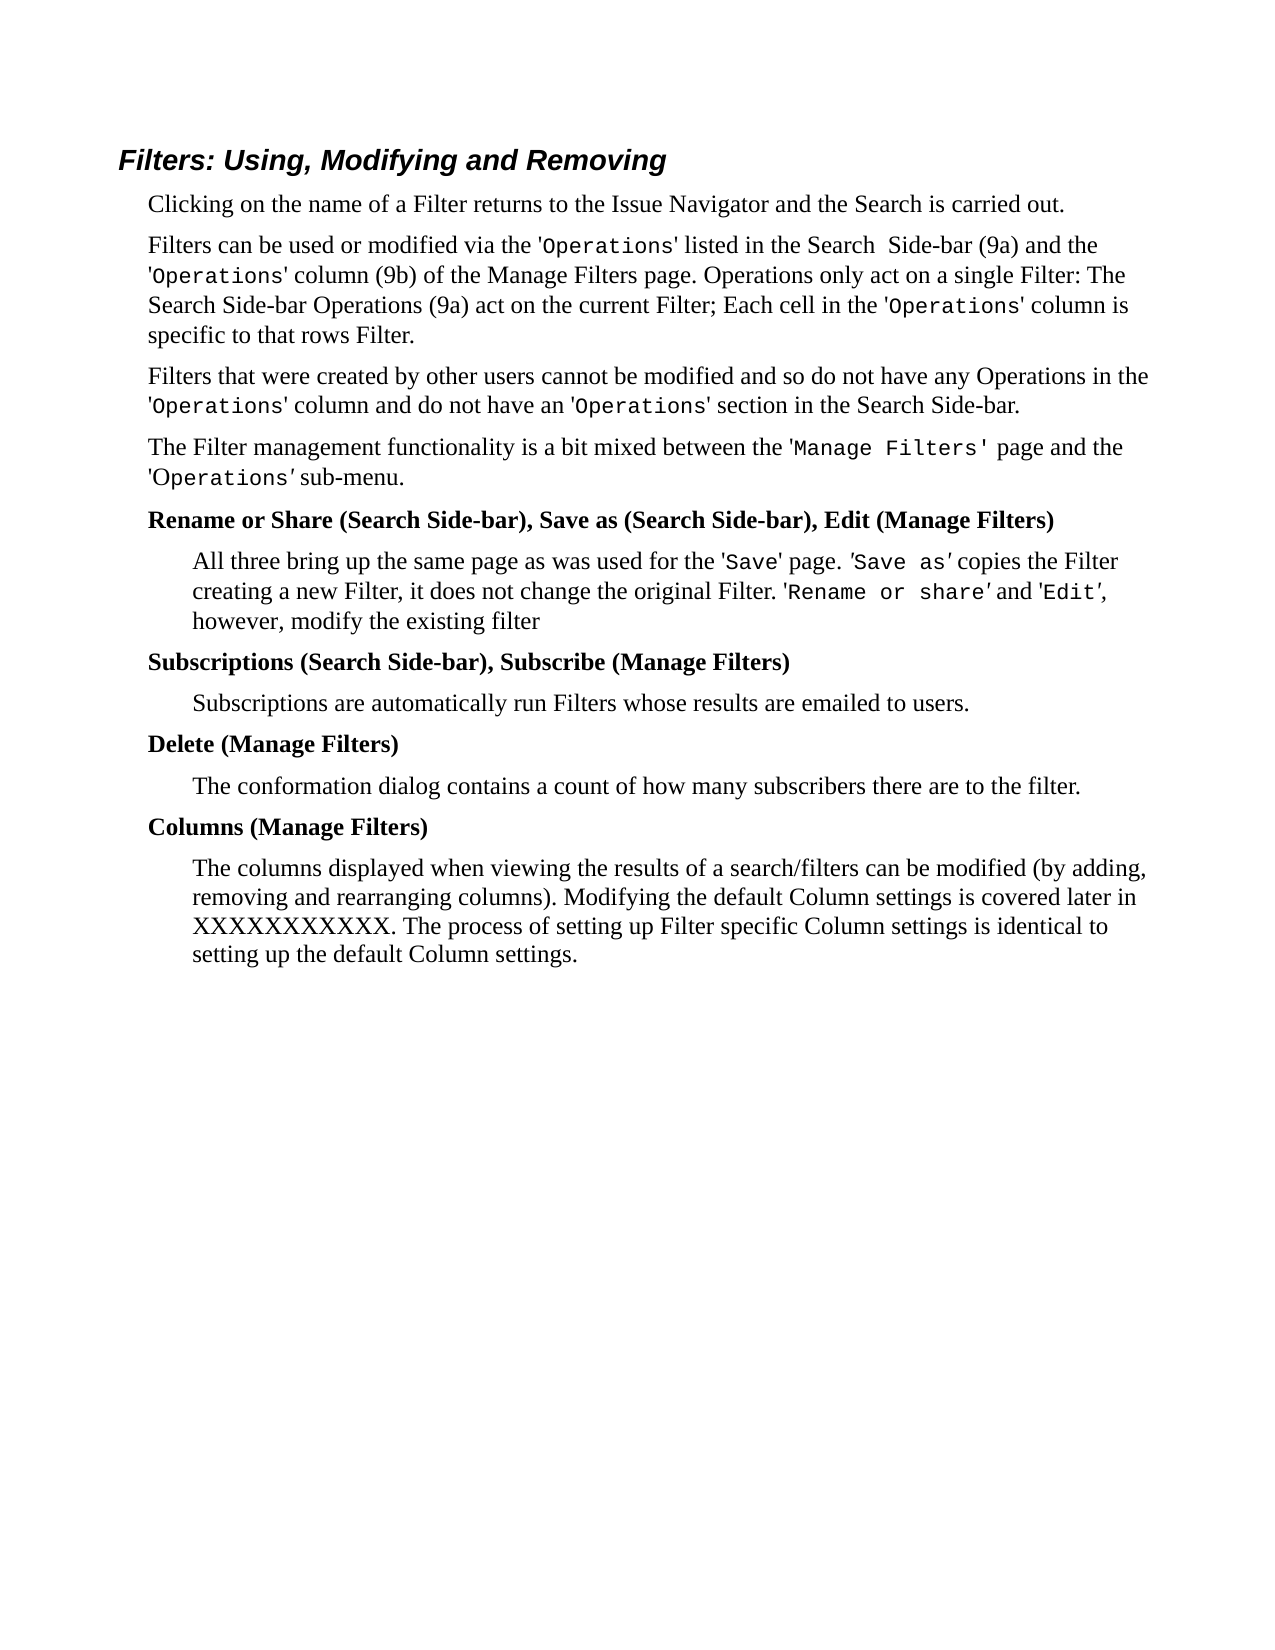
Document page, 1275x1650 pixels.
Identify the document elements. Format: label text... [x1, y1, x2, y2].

text The conformation dialog contains a count of how many subscribers there are to the filter. [192, 771, 1157, 799]
text Filters that were created by other users cannot be modified and so do not have any Operations in the 'Operations' column and do not have an 'Operations' section in the Search Side-bar. [148, 361, 1157, 420]
text The Filter management functionality is a bit mixed between the 'Manage Filters' page and the 'Operations' sub-menu. [148, 432, 1157, 492]
text The columns displayed when viewing the results of a search/filters can be modified (by adding, removing and rearranging columns). Modifying the default Column settings is covered later in XXXXXXXXXXX. The process of setting up Filter specific Column settings is identical to setting up the default Column settings. [192, 853, 1157, 968]
text Clicking on the name of a Filter returns to the Issue Navigator and the Search is carried out. [148, 189, 1157, 218]
text Filters can be used or modified via the 'Operations' listed in the Search Side-bar (9a) and the 'Operations' column (9b) of the Manage Filters page. Operations only act on a single Filter: The Search Side-bar Operations (9a) act on the current Filter; Each cell in the 'Operations' column is specific to that rows Filter. [148, 230, 1157, 349]
text Subscriptions are automatically run Filters whose results are emailed to users. [192, 688, 1157, 717]
text Subscriptions (Search Side-bar), Subscribe (Manage Filters) [148, 647, 1157, 676]
text Rename or Share (Search Side-bar), Save as (Search Side-bar), Edit (Manage Filters) [148, 505, 1157, 533]
text Columns (Manage Filters) [148, 812, 1157, 841]
text Delete (Manage Filters) [148, 729, 1157, 758]
subtitle Filters: Using, Modifying and Removing [118, 143, 1157, 177]
text All three bring up the same page as was used for the 'Save' page. 'Save as' copies the Filter creating a new Filter, it does not change the original Filter. 'Rename or share' and 'Edit', however, modify the existing filter [192, 546, 1157, 634]
